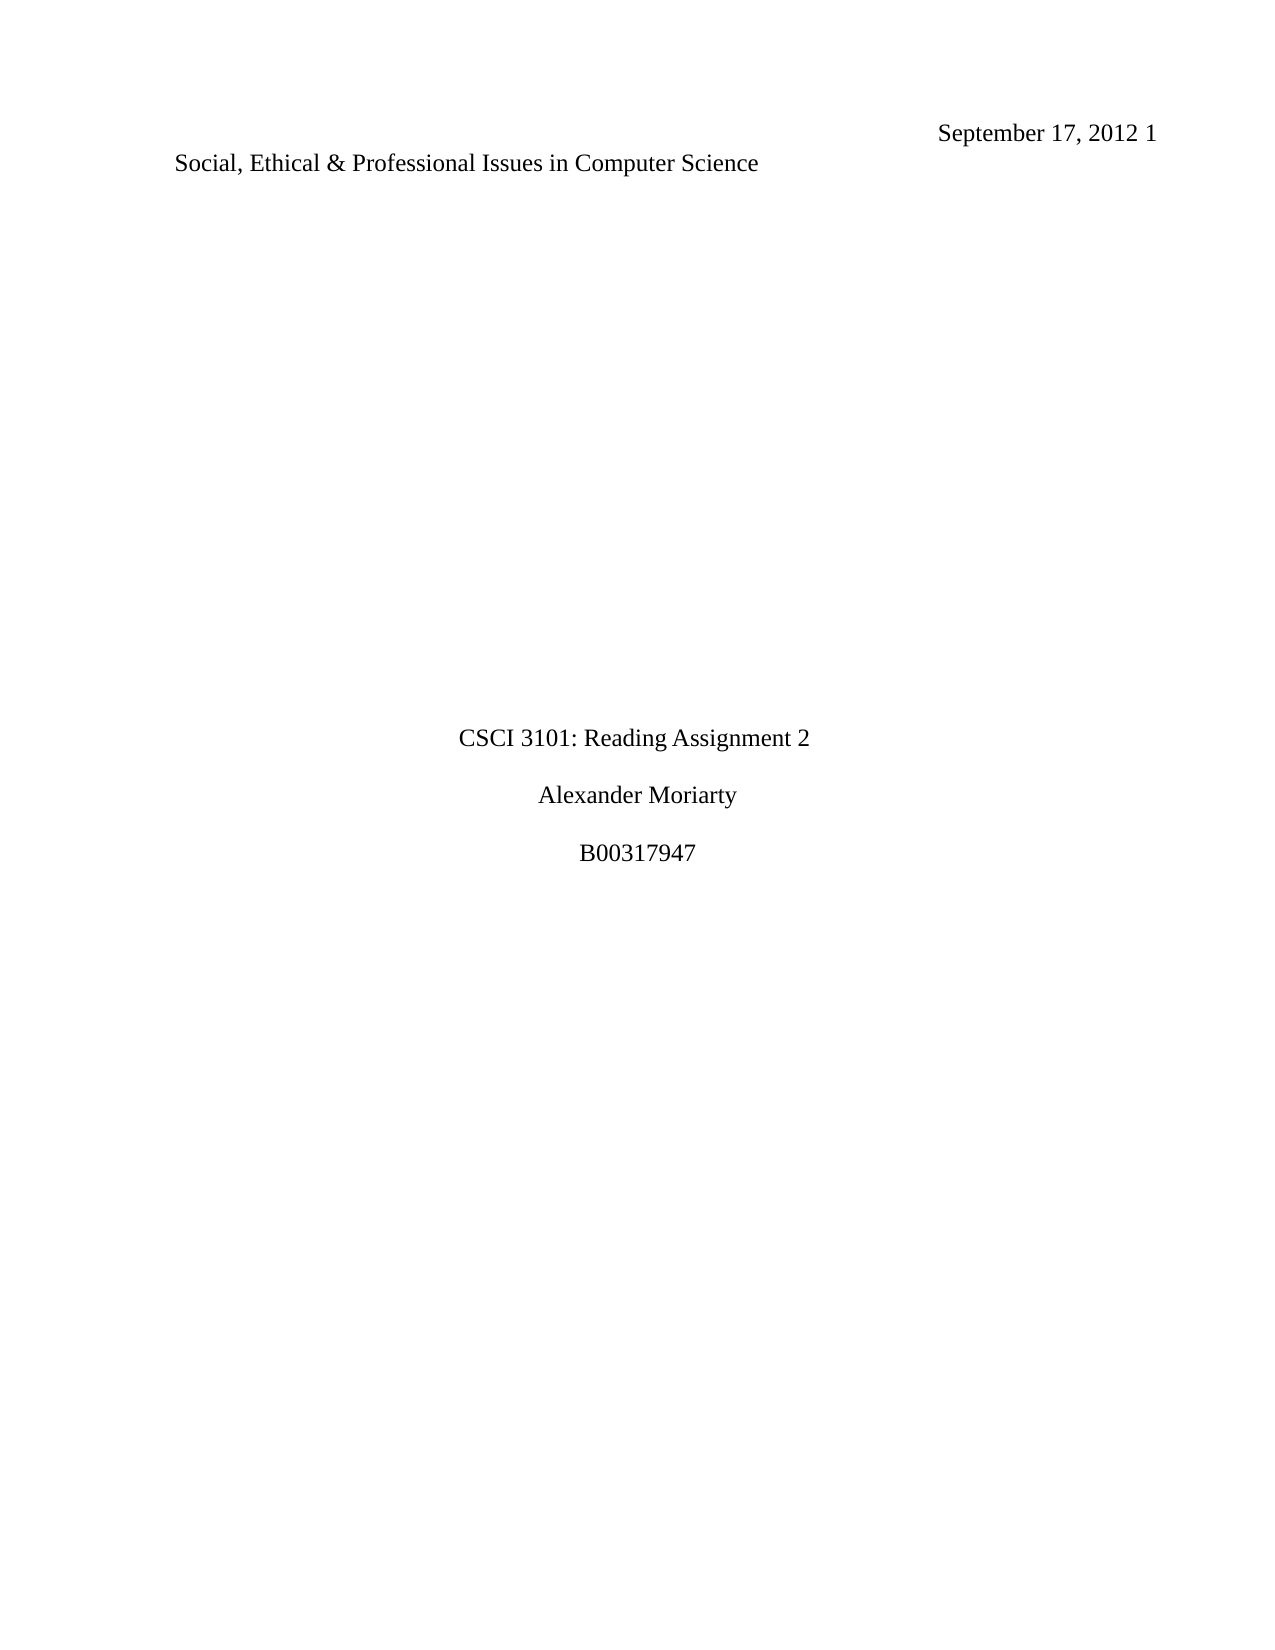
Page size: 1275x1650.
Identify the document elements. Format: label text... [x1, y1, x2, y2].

subtitle B00317947 [118, 838, 1157, 866]
subtitle Alexander Moriarty [118, 780, 1157, 809]
subtitle CSCI 3101: Reading Assignment 2 [118, 723, 1157, 751]
text Social, Ethical & Professional Issues in Computer Science [118, 148, 1157, 176]
